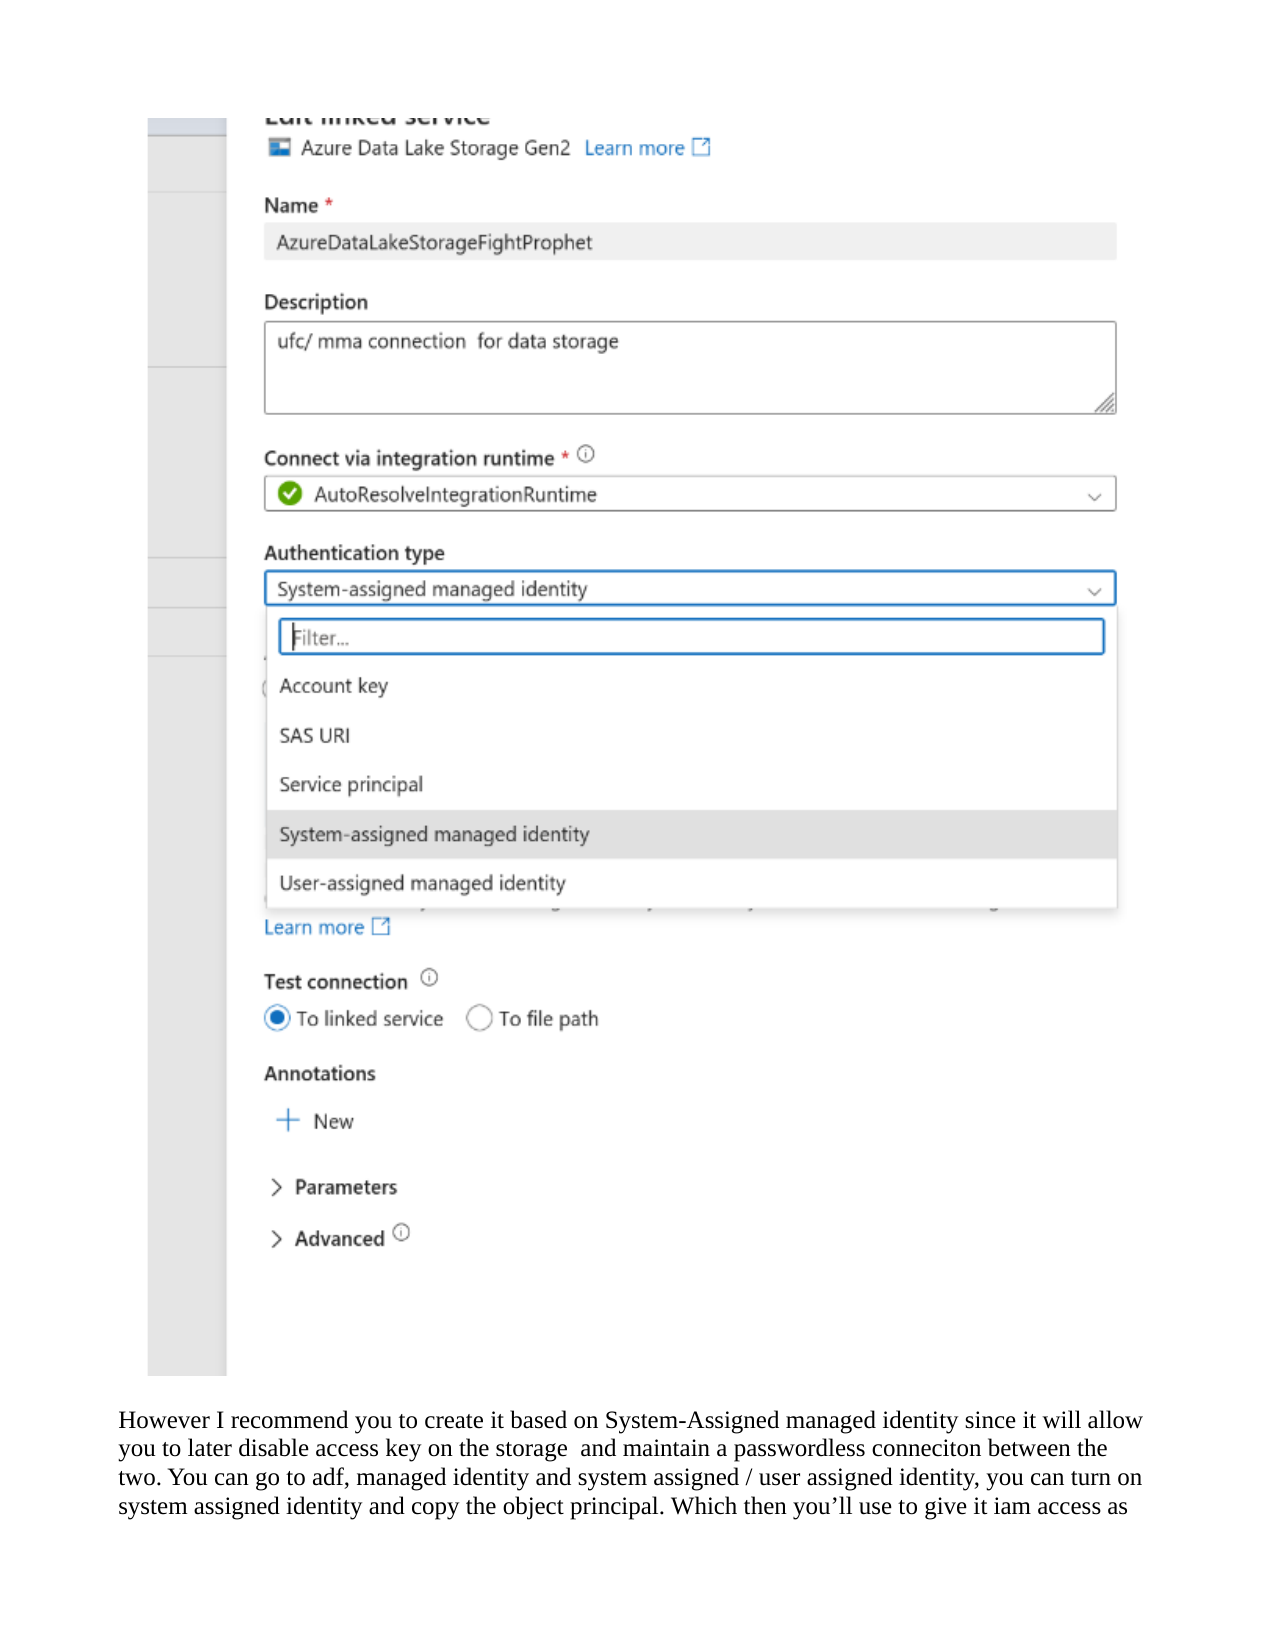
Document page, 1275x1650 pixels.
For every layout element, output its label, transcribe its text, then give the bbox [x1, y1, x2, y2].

picture [147, 118, 1128, 1376]
text However I recommend you to create it based on System-Assigned managed identity since it will allow you to later disable access key on the storage and maintain a passwordless conneciton between the two. You can go to adf, managed identity and system assigned / user assigned identity, you can turn on system assigned identity and copy the object principal. Which then you’ll use to give it iam access as [118, 1405, 1157, 1520]
